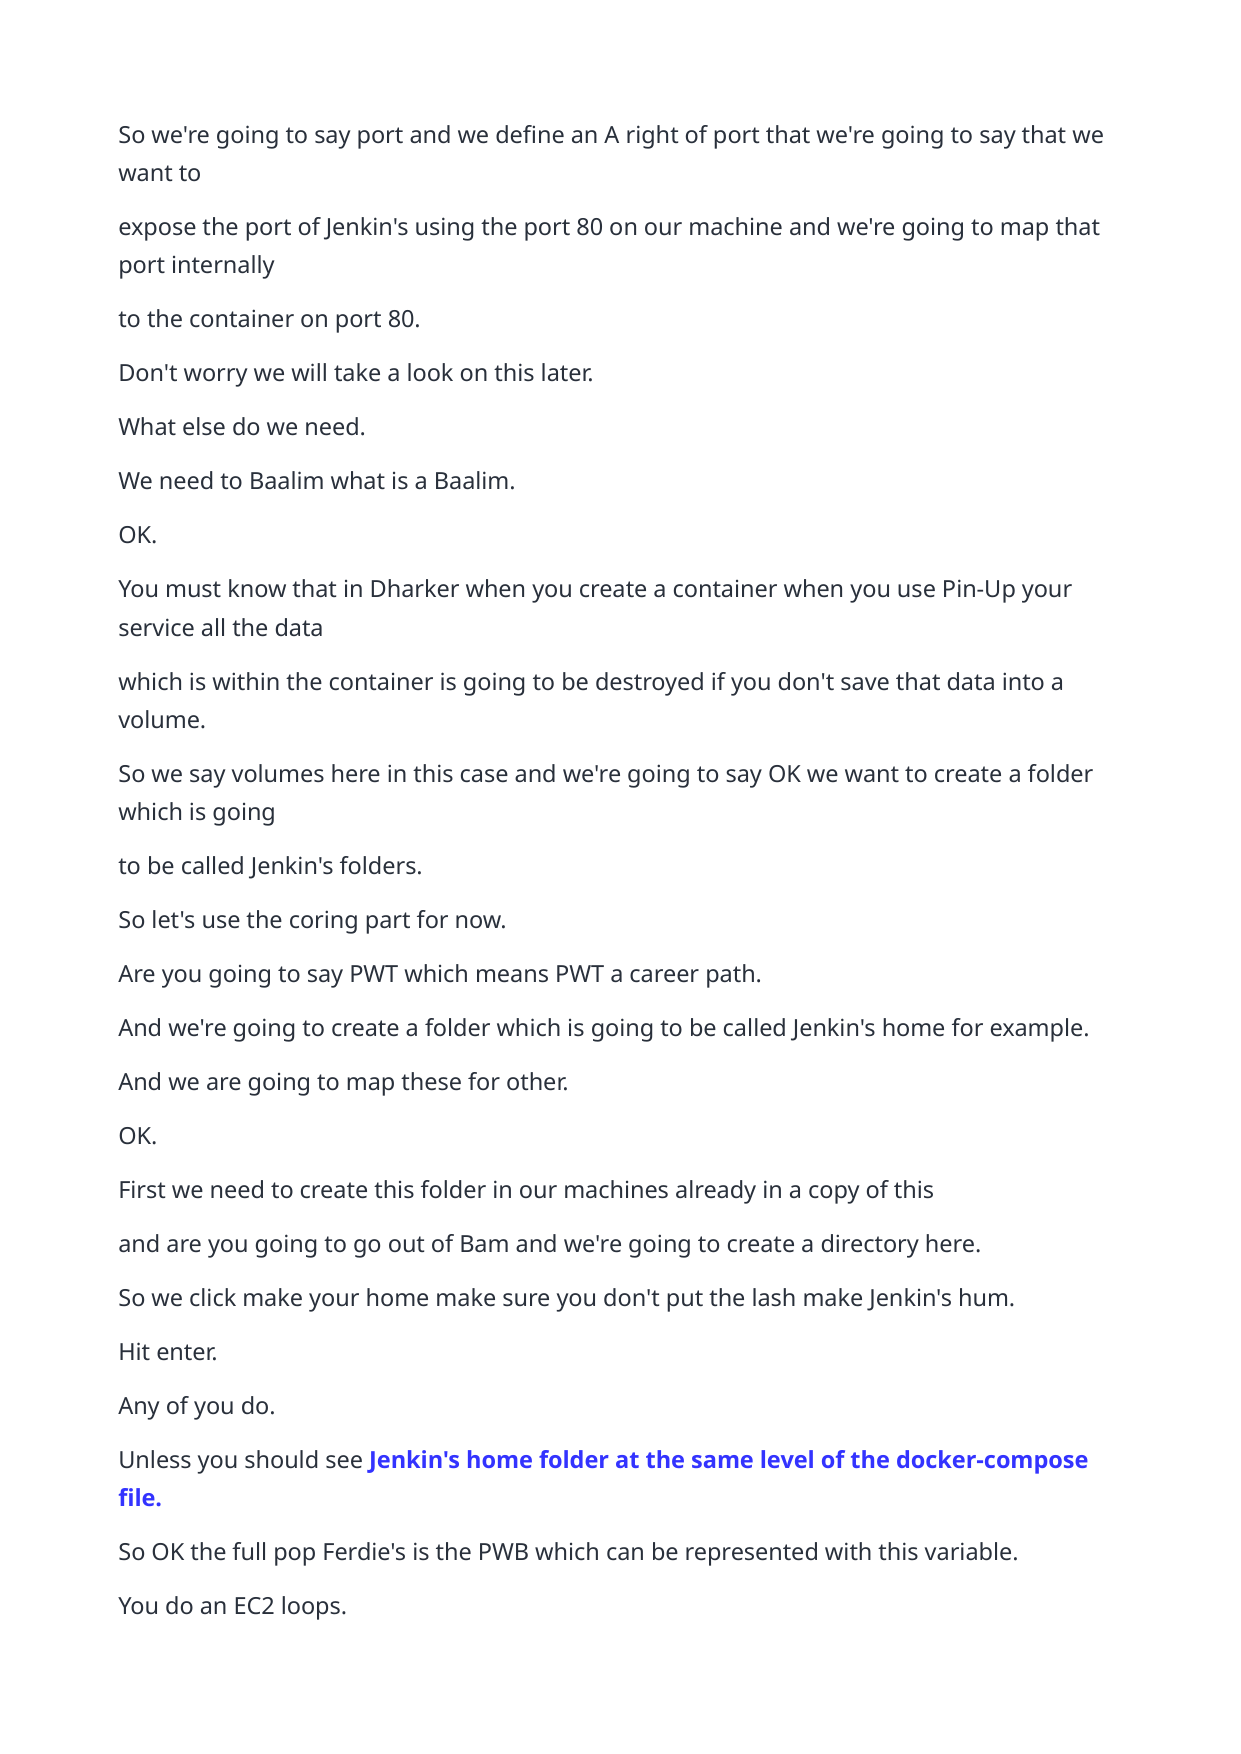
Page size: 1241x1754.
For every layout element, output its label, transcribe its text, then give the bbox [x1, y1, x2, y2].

text Are you going to say PWT which means PWT a career path. [118, 957, 1122, 989]
text So we click make your home make sure you don't put the lash make Jenkin's hum. [118, 1281, 1122, 1313]
text So OK the full pop Ferdie's is the PWB which can be represented with this variable. [118, 1535, 1122, 1567]
text to the container on port 80. [118, 303, 1122, 335]
text You do an EC2 loops. [118, 1589, 1122, 1621]
text to be called Jenkin's folders. [118, 849, 1122, 881]
text which is within the container is going to be destroyed if you don't save that data into a volume. [118, 665, 1122, 735]
text We need to Baalim what is a Baalim. [118, 464, 1122, 497]
text And we are going to map these for other. [118, 1065, 1122, 1097]
text So we say volumes here in this case and we're going to say OK we want to create a folder which is going [118, 757, 1122, 827]
text expose the port of Jenkin's using the port 80 on our machine and we're going to map that port internally [118, 210, 1122, 281]
text Don't worry we will take a look on this later. [118, 357, 1122, 389]
text So let's use the coring part for now. [118, 903, 1122, 935]
text OK. [118, 518, 1122, 551]
text Hit enter. [118, 1335, 1122, 1367]
text First we need to create this folder in our machines already in a copy of this [118, 1173, 1122, 1205]
text What else do we need. [118, 411, 1122, 443]
text Any of you do. [118, 1389, 1122, 1421]
text And we're going to create a folder which is going to be called Jenkin's home for example. [118, 1011, 1122, 1043]
text So we're going to say port and we define an A right of port that we're going to say that we want to [118, 118, 1122, 188]
text and are you going to go out of Bam and we're going to create a directory here. [118, 1227, 1122, 1259]
text Unless you should see Jenkin's home folder at the same level of the docker-compose file. [118, 1443, 1122, 1513]
text OK. [118, 1119, 1122, 1151]
text You must know that in Dharker when you create a container when you use Pin-Up your service all the data [118, 572, 1122, 643]
